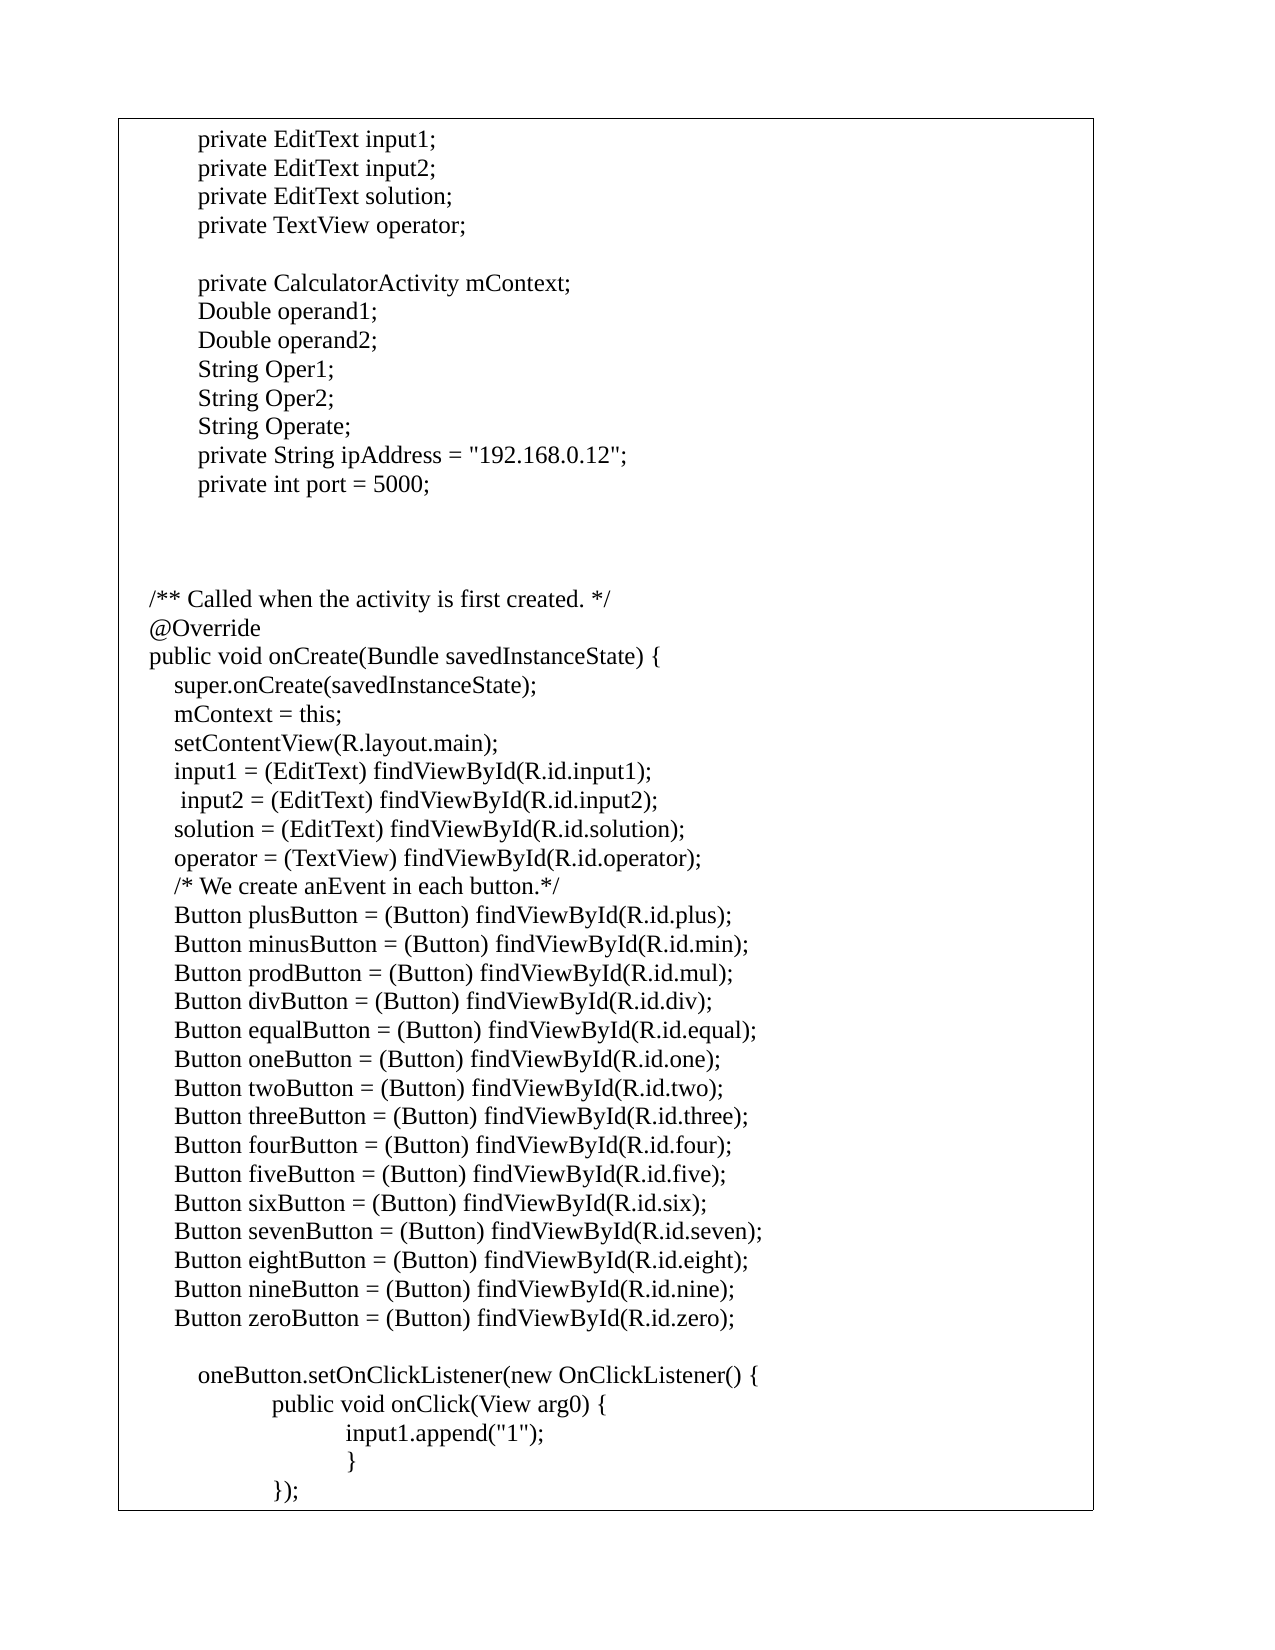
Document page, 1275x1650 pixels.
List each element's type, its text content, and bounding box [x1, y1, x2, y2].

table_header private EditText input1; private EditText input2; private EditText solution; private TextView operator; private CalculatorActivity mContext; Double operand1; Double operand2; String Oper1; String Oper2; String Operate; private String ipAddress = "192.168.0.12"; private int port = 5000; /** Called when the activity is first created. */ @Override public void onCreate(Bundle savedInstanceState) { super.onCreate(savedInstanceState); mContext = this; setContentView(R.layout.main); input1 = (EditText) findViewById(R.id.input1); input2 = (EditText) findViewById(R.id.input2); solution = (EditText) findViewById(R.id.solution); operator = (TextView) findViewById(R.id.operator); /* We create anEvent in each button.*/ Button plusButton = (Button) findViewById(R.id.plus); Button minusButton = (Button) findViewById(R.id.min); Button prodButton = (Button) findViewById(R.id.mul); Button divButton = (Button) findViewById(R.id.div); Button equalButton = (Button) findViewById(R.id.equal); Button oneButton = (Button) findViewById(R.id.one); Button twoButton = (Button) findViewById(R.id.two); Button threeButton = (Button) findViewById(R.id.three); Button fourButton = (Button) findViewById(R.id.four); Button fiveButton = (Button) findViewById(R.id.five); Button sixButton = (Button) findViewById(R.id.six); Button sevenButton = (Button) findViewById(R.id.seven); Button eightButton = (Button) findViewById(R.id.eight); Button nineButton = (Button) findViewById(R.id.nine); Button zeroButton = (Button) findViewById(R.id.zero); oneButton.setOnClickListener(new OnClickListener() { public void onClick(View arg0) { input1.append("1"); } }); [119, 119, 1093, 1510]
